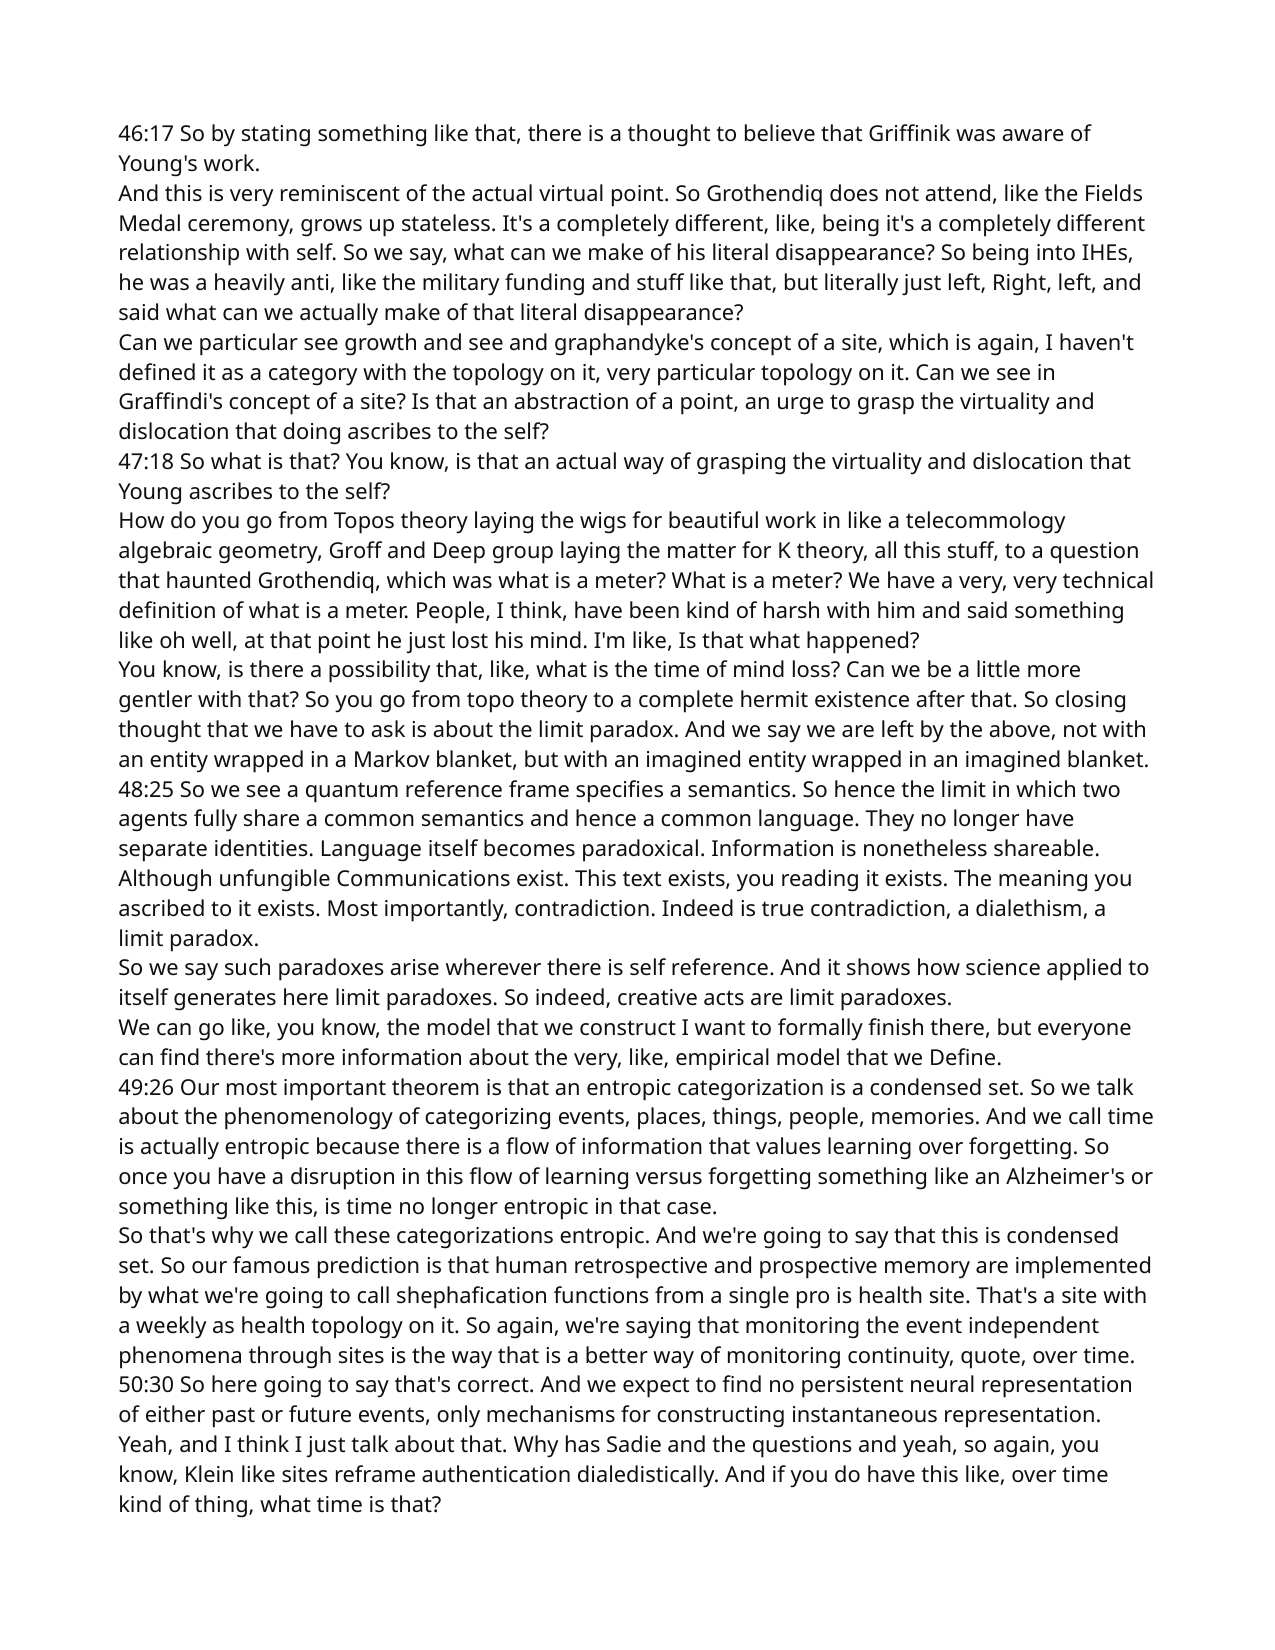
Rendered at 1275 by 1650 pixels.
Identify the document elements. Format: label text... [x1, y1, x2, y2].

text 49:26 Our most important theorem is that an entropic categorization is a condensed set. So we talk about the phenomenology of categorizing events, places, things, people, memories. And we call time is actually entropic because there is a flow of information that values learning over forgetting. So once you have a disruption in this flow of learning versus forgetting something like an Alzheimer's or something like this, is time no longer entropic in that case. [118, 1071, 1157, 1220]
text 47:18 So what is that? You know, is that an actual way of grasping the virtuality and dislocation that Young ascribes to the self? [118, 446, 1157, 505]
text 50:30 So here going to say that's correct. And we expect to find no persistent neural representation of either past or future events, only mechanisms for constructing instantaneous representation. Yeah, and I think I just talk about that. Why has Sadie and the questions and yeah, so again, you know, Klein like sites reframe authentication dialedistically. And if you do have this like, over time kind of thing, what time is that? [118, 1369, 1157, 1518]
text Can we particular see growth and see and graphandyke's concept of a site, which is again, I haven't defined it as a category with the topology on it, very particular topology on it. Can we see in Graffindi's concept of a site? Is that an abstraction of a point, an urge to grasp the virtuality and dislocation that doing ascribes to the self? [118, 327, 1157, 446]
text So we say such paradoxes arise wherever there is self reference. And it shows how science applied to itself generates here limit paradoxes. So indeed, creative acts are limit paradoxes. [118, 952, 1157, 1012]
text 48:25 So we see a quantum reference frame specifies a semantics. So hence the limit in which two agents fully share a common semantics and hence a common language. They no longer have separate identities. Language itself becomes paradoxical. Information is nonetheless shareable. [118, 773, 1157, 863]
text 46:17 So by stating something like that, there is a thought to believe that Griffinik was aware of Young's work. [118, 118, 1157, 178]
text Although unfungible Communications exist. This text exists, you reading it exists. The meaning you ascribed to it exists. Most importantly, contradiction. Indeed is true contradiction, a dialethism, a limit paradox. [118, 863, 1157, 952]
text So that's why we call these categorizations entropic. And we're going to say that this is condensed set. So our famous prediction is that human retrospective and prospective memory are implemented by what we're going to call shephafication functions from a single pro is health site. That's a site with a weekly as health topology on it. So again, we're saying that monitoring the event independent phenomena through sites is the way that is a better way of monitoring continuity, quote, over time. [118, 1220, 1157, 1369]
text And this is very reminiscent of the actual virtual point. So Grothendiq does not attend, like the Fields Medal ceremony, grows up stateless. It's a completely different, like, being it's a completely different relationship with self. So we say, what can we make of his literal disappearance? So being into IHEs, he was a heavily anti, like the military funding and stuff like that, but literally just left, Right, left, and said what can we actually make of that literal disappearance? [118, 178, 1157, 327]
text We can go like, you know, the model that we construct I want to formally finish there, but everyone can find there's more information about the very, like, empirical model that we Define. [118, 1012, 1157, 1071]
text You know, is there a possibility that, like, what is the time of mind loss? Can we be a little more gentler with that? So you go from topo theory to a complete hermit existence after that. So closing thought that we have to ask is about the limit paradox. And we say we are left by the above, not with an entity wrapped in a Markov blanket, but with an imagined entity wrapped in an imagined blanket. [118, 654, 1157, 773]
text How do you go from Topos theory laying the wigs for beautiful work in like a telecommology algebraic geometry, Groff and Deep group laying the matter for K theory, all this stuff, to a question that haunted Grothendiq, which was what is a meter? What is a meter? We have a very, very technical definition of what is a meter. People, I think, have been kind of harsh with him and said something like oh well, at that point he just lost his mind. I'm like, Is that what happened? [118, 505, 1157, 654]
